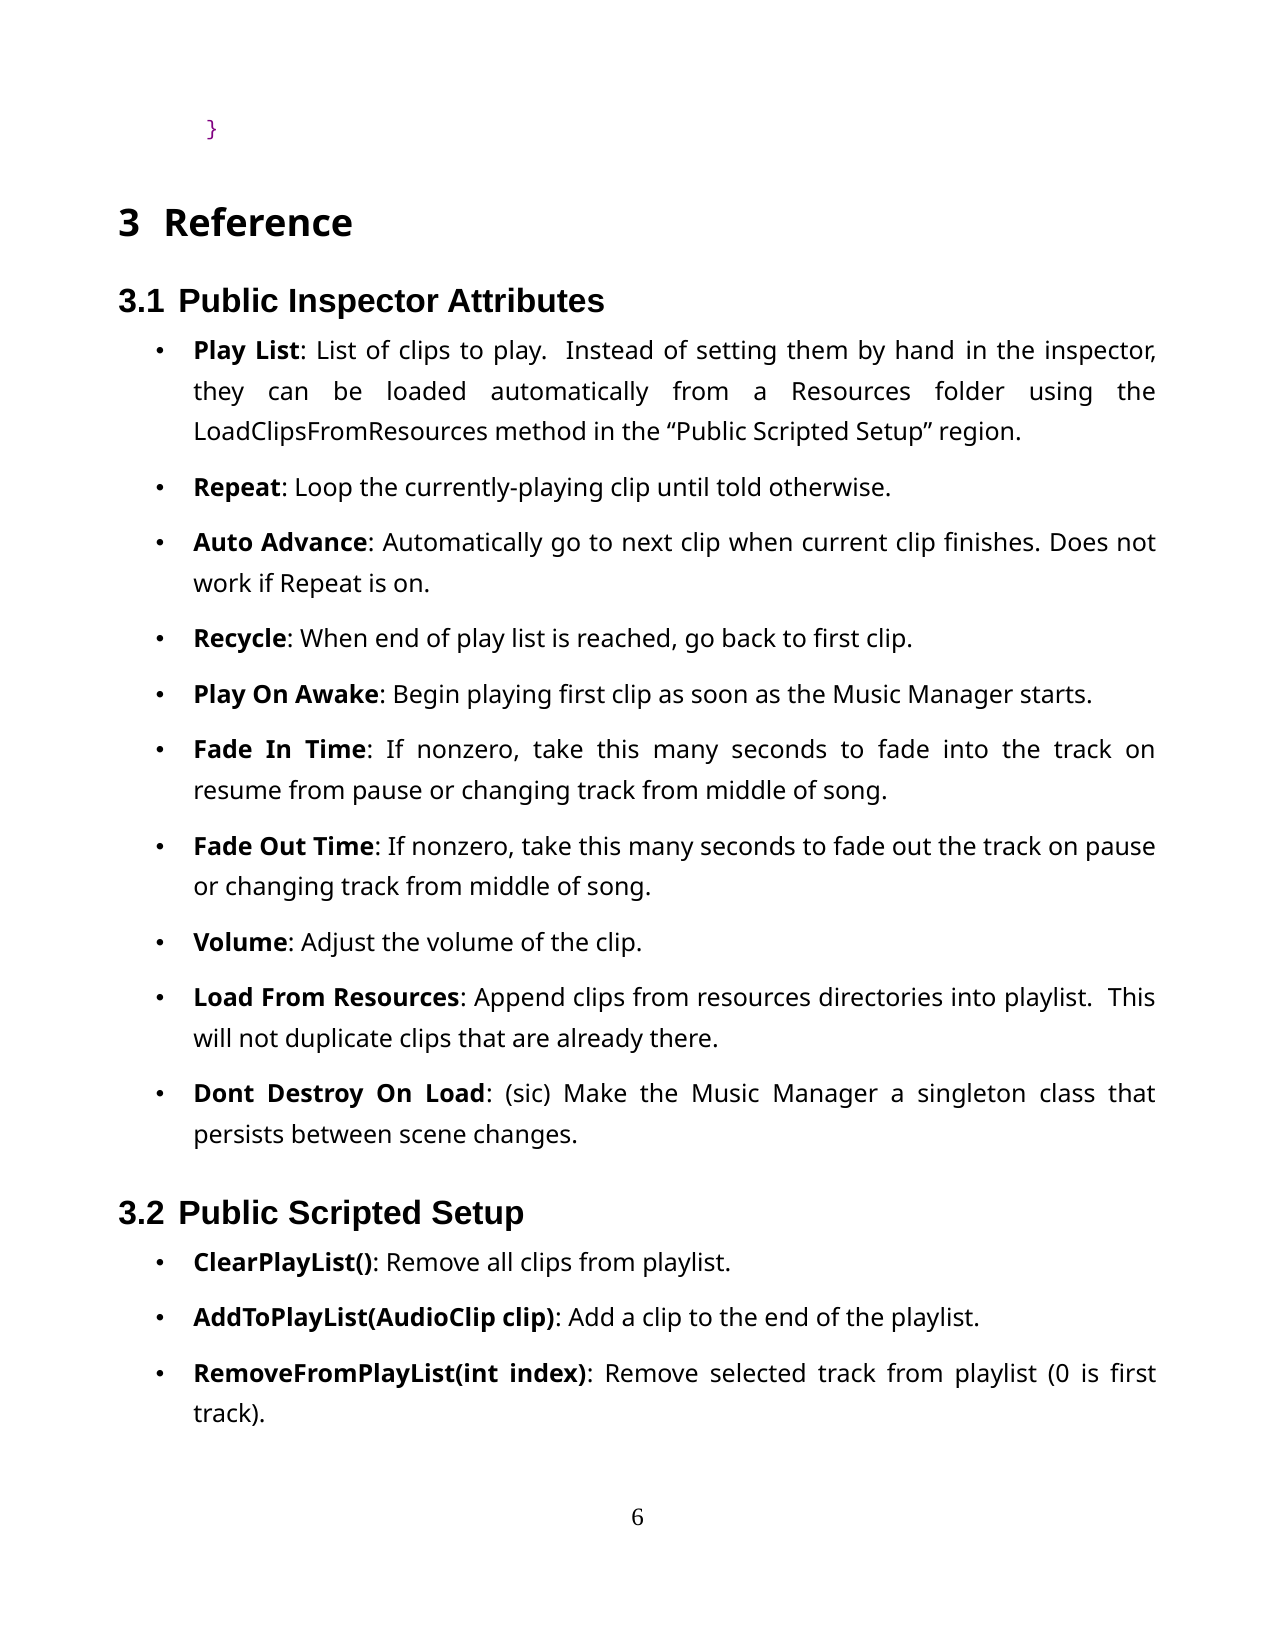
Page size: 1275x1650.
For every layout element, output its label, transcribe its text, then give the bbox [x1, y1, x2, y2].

list Volume: Adjust the volume of the clip. [156, 924, 1157, 958]
list Auto Advance: Automatically go to next clip when current clip finishes. Does not work if Repeat is on. [156, 525, 1157, 600]
list Load From Resources: Append clips from resources directories into playlist. This will not duplicate clips that are already there. [156, 980, 1157, 1055]
list ClearPlayList(): Remove all clips from playlist. [156, 1244, 1157, 1278]
list Recycle: When end of play list is reached, go back to first clip. [156, 621, 1157, 655]
list Dont Destroy On Load: (sic) Make the Music Manager a singleton class that persists between scene changes. [156, 1076, 1157, 1151]
subtitle Public Scripted Setup [118, 1193, 1157, 1232]
list Play On Awake: Begin playing first clip as soon as the Music Manager starts. [156, 677, 1157, 711]
list Repeat: Loop the currently-playing clip until told otherwise. [156, 469, 1157, 503]
list AddToPlayList(AudioClip clip): Add a clip to the end of the playlist. [156, 1300, 1157, 1334]
text } [118, 118, 1157, 142]
subtitle Public Inspector Attributes [118, 281, 1157, 320]
list RemoveFromPlayList(int index): Remove selected track from playlist (0 is first track). [156, 1355, 1157, 1430]
subtitle Reference [118, 196, 1157, 248]
list Fade In Time: If nonzero, take this many seconds to fade into the track on resume from pause or changing track from middle of song. [156, 732, 1157, 807]
list Play List: List of clips to play. Instead of setting them by hand in the inspector, they can be loaded automatically from a Resources folder using the LoadClipsFromResources method in the “Public Scripted Setup” region. [156, 332, 1157, 448]
list Fade Out Time: If nonzero, take this many seconds to fade out the track on pause or changing track from middle of song. [156, 828, 1157, 903]
